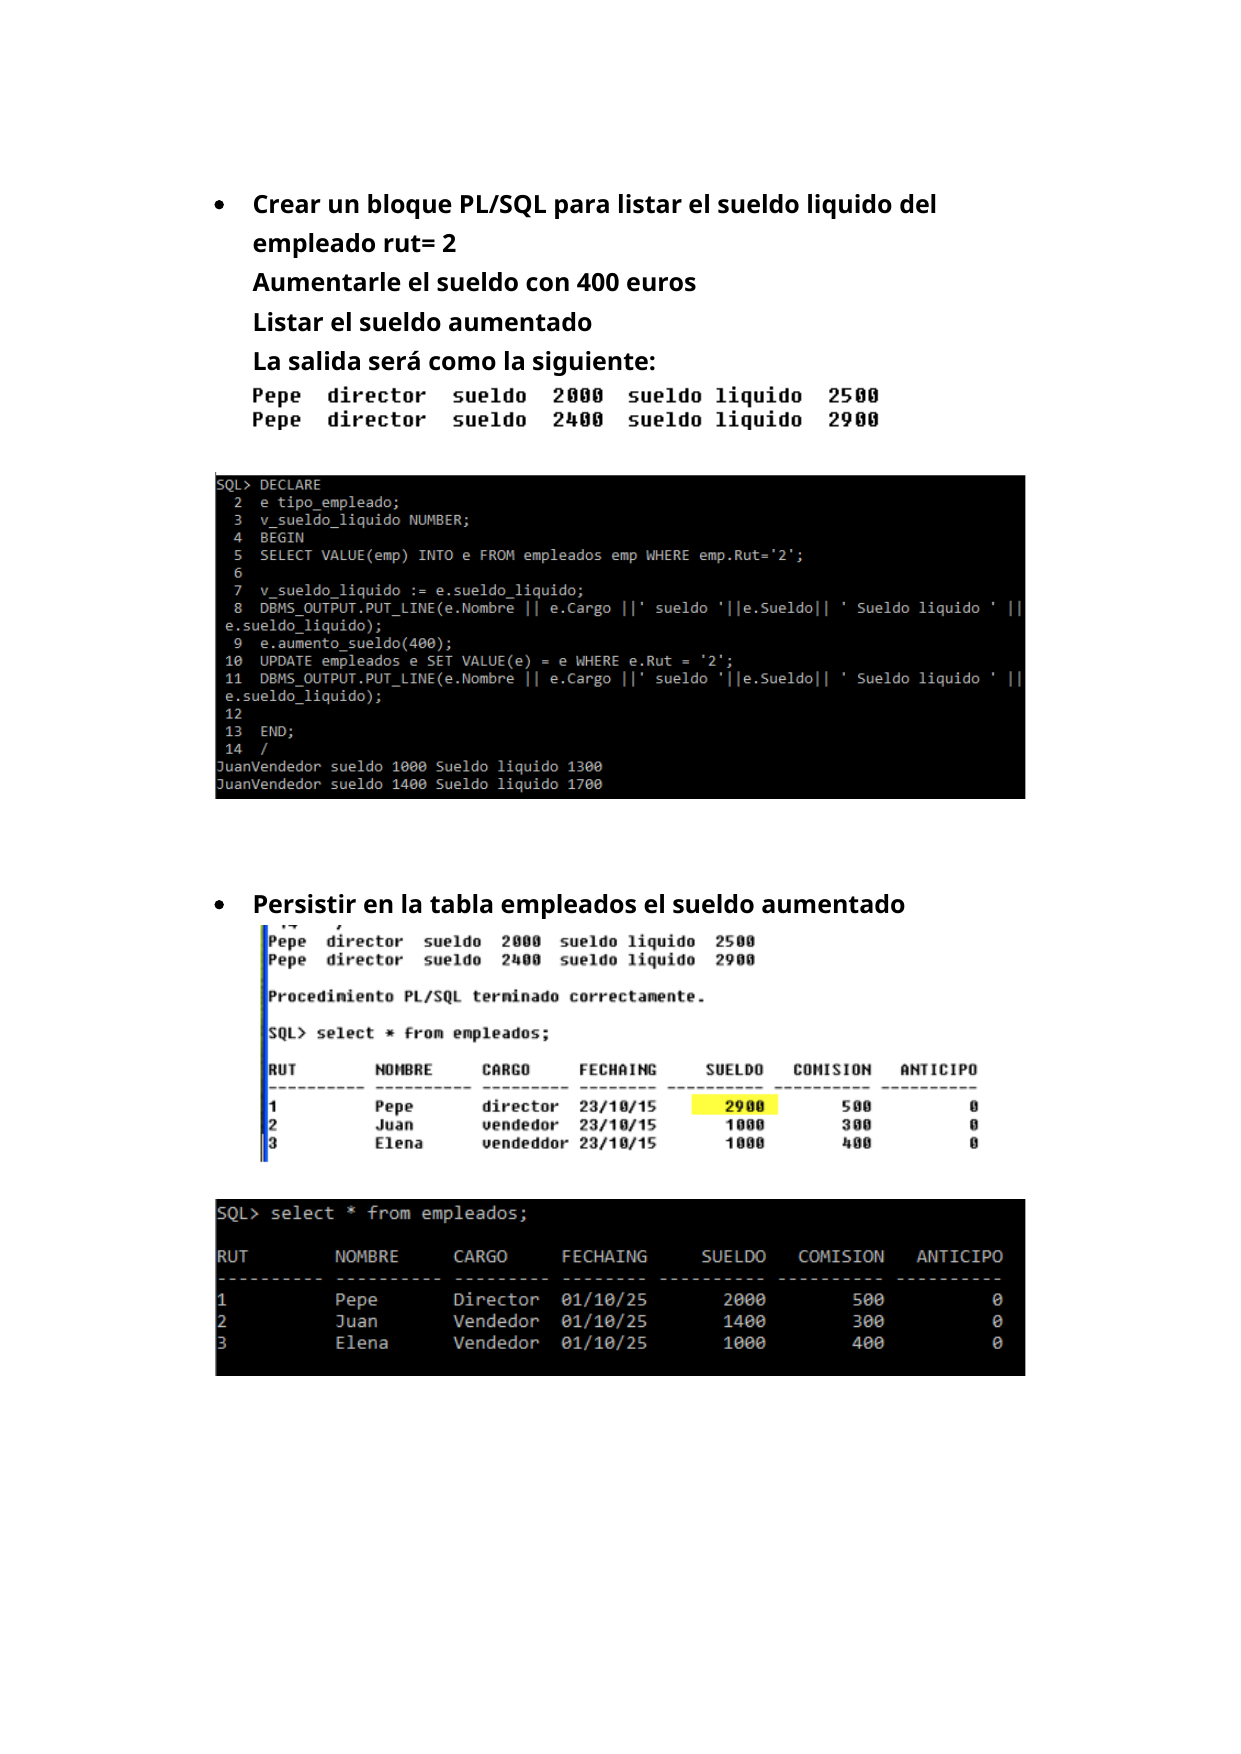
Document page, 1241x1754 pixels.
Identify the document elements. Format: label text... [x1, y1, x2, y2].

picture [214, 472, 1026, 799]
list Aumentarle el sueldo con 400 euros [252, 265, 1063, 299]
list Persistir en la tabla empleados el sueldo aumentado [215, 887, 1063, 921]
picture [214, 1199, 1026, 1376]
list La salida será como la siguiente: [252, 343, 1063, 377]
picture [252, 925, 1138, 1196]
picture [252, 382, 885, 430]
list Crear un bloque PL/SQL para listar el sueldo liquido del empleado rut= 2 [215, 187, 1063, 260]
list Listar el sueldo aumentado [252, 304, 1063, 338]
